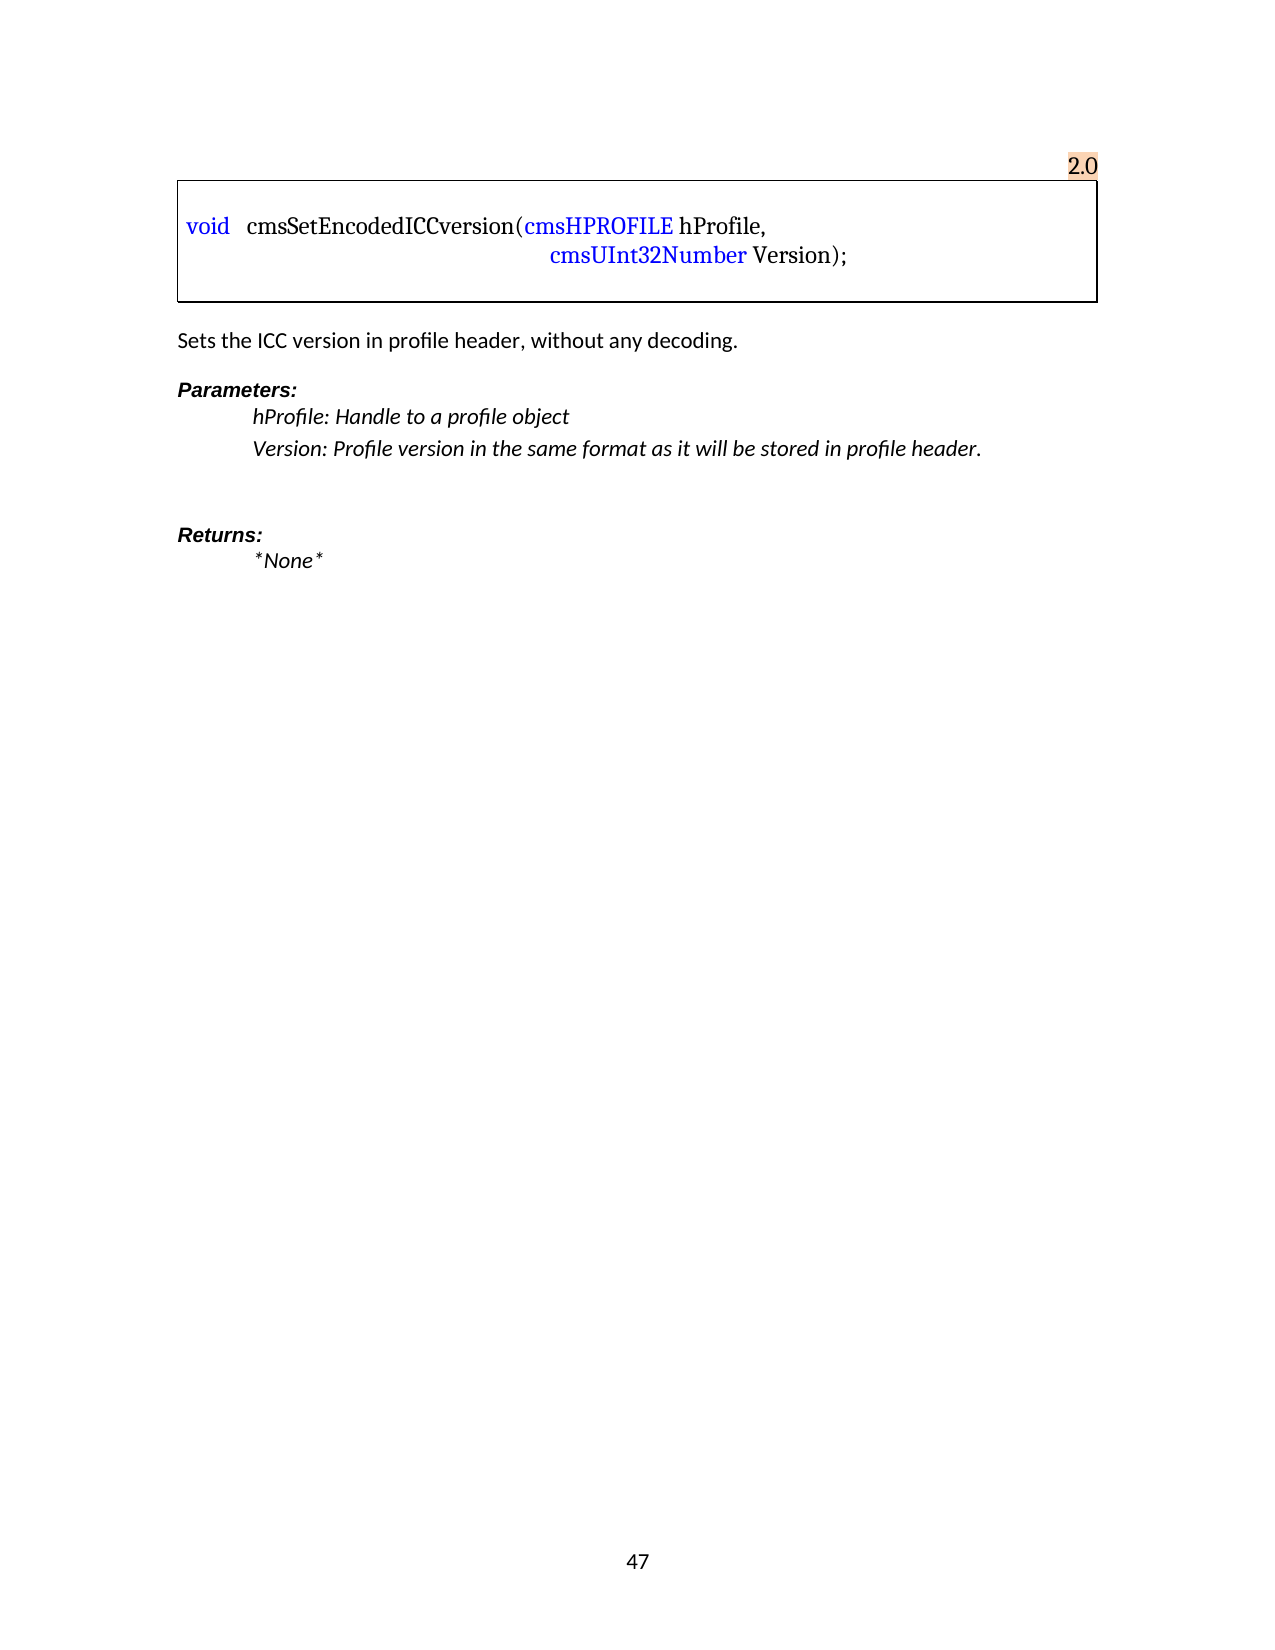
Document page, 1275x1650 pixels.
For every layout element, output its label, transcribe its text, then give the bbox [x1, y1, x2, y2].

text hProfile: Handle to a profile object [177, 402, 1098, 430]
text Sets the ICC version in profile header, without any decoding. [177, 326, 1098, 354]
text *None* [177, 546, 1098, 574]
text 2.0 [177, 152, 1068, 180]
text Parameters: [177, 378, 1098, 402]
text Returns: [177, 522, 1098, 546]
text void cmsSetEncodedICCversion(cmsHPROFILE hProfile, [178, 209, 1096, 238]
text cmsUInt32Number Version); [178, 238, 1096, 267]
text Version: Profile version in the same format as it will be stored in profile header. [177, 434, 1098, 462]
